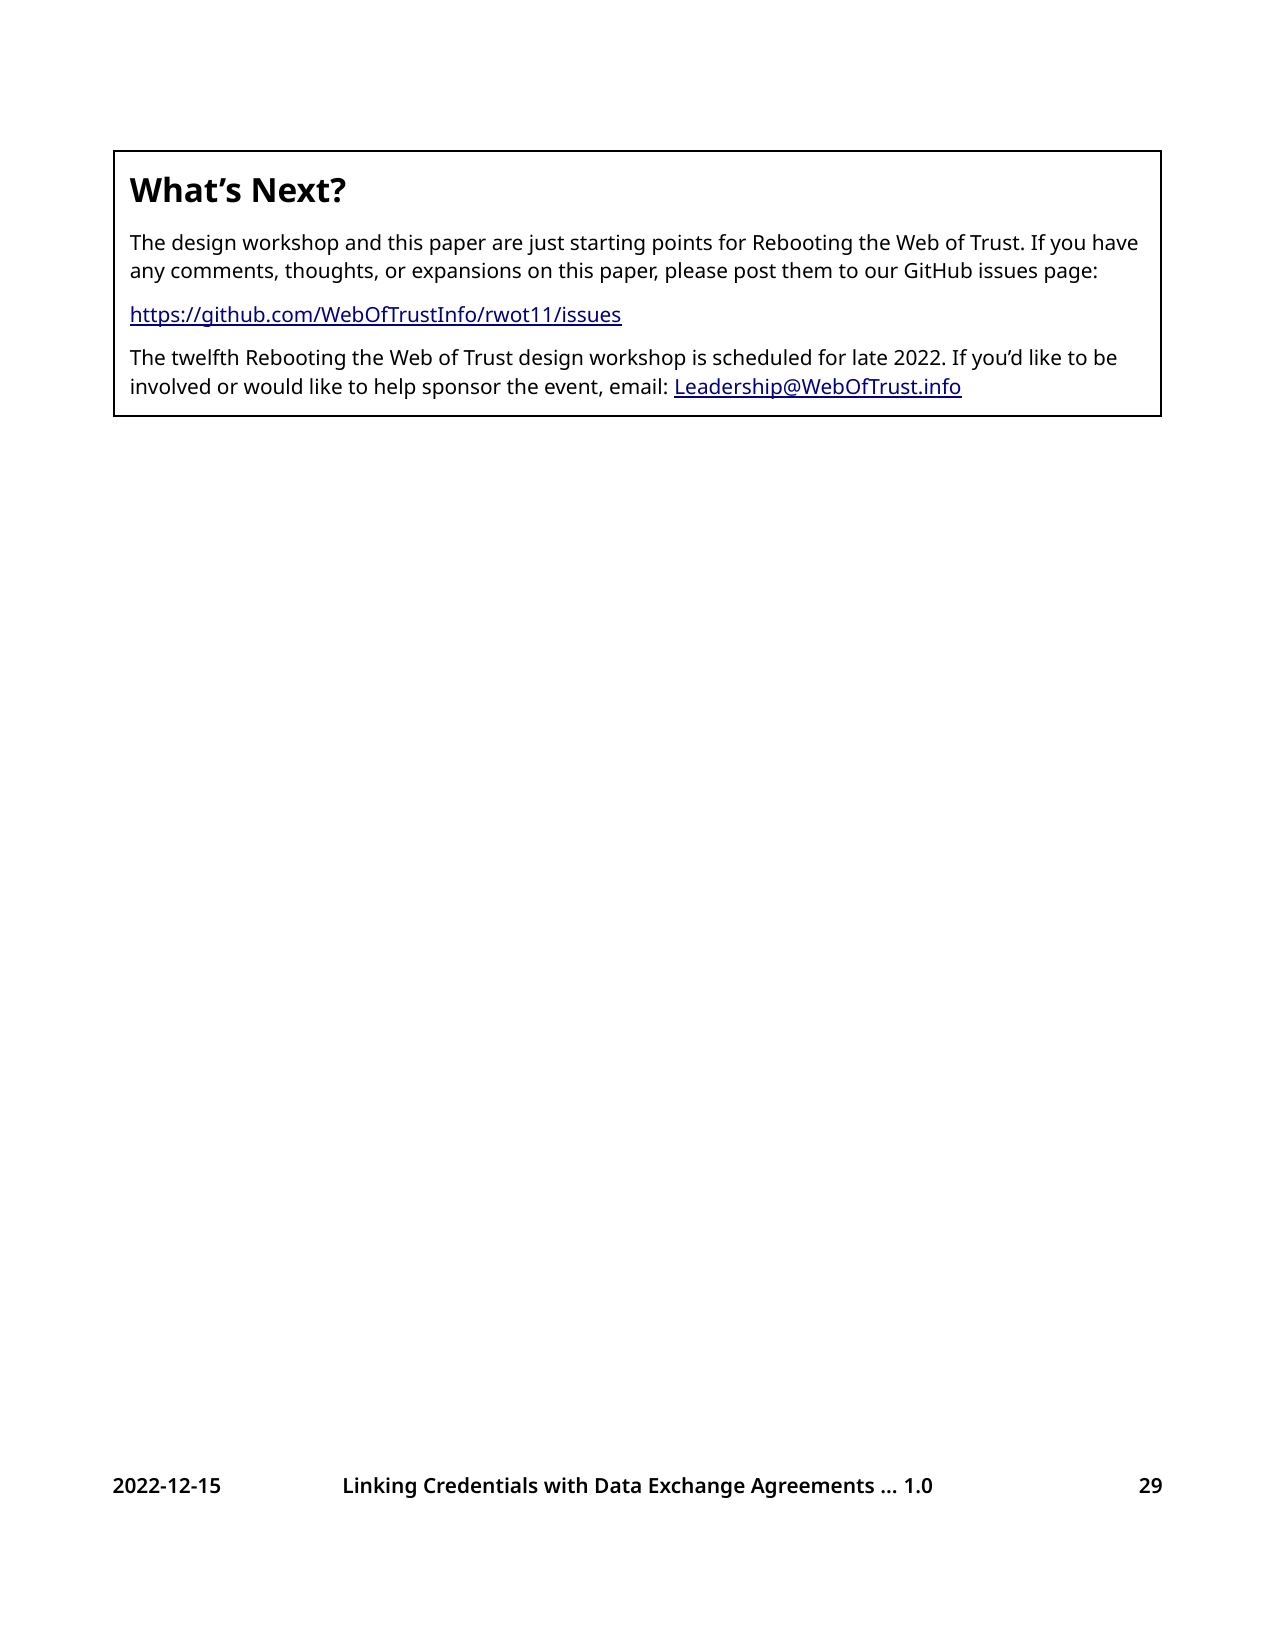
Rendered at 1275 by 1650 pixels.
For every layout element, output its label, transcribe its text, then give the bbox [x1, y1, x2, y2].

text https://github.com/WebOfTrustInfo/rwot11/issues [115, 283, 1160, 326]
subtitle What’s Next? [115, 152, 1160, 211]
text The design workshop and this paper are just starting points for Rebooting the Web of Trust. If you have any comments, thoughts, or expansions on this paper, please post them to our GitHub issues page: [115, 211, 1160, 283]
text The twelfth Rebooting the Web of Trust design workshop is scheduled for late 2022. If you’d like to be involved or would like to help sponsor the event, email: Leadership@WebOfTrust.info [115, 326, 1160, 415]
